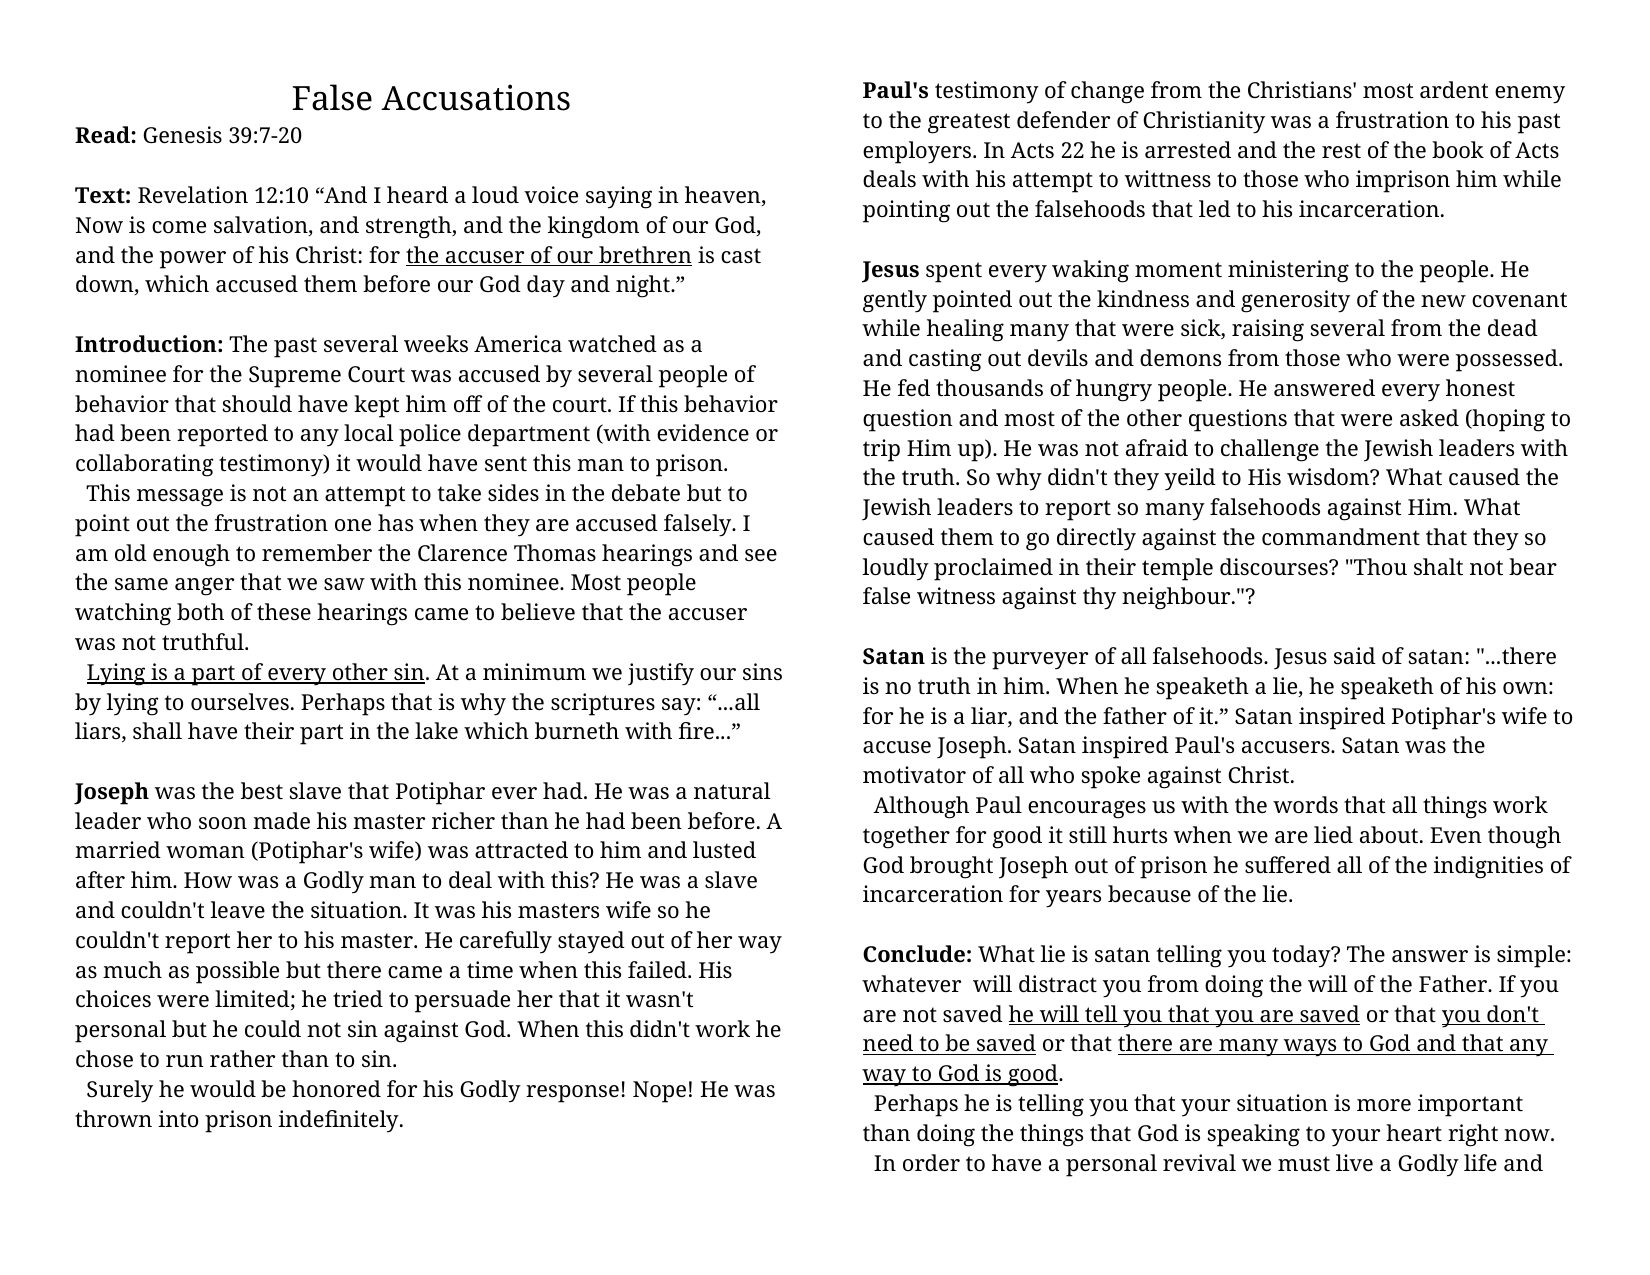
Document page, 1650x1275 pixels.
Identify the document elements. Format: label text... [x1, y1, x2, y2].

subtitle Satan is the purveyer of all falsehoods. Jesus said of satan: "...there is no truth in him. When he speaketh a lie, he speaketh of his own: for he is a liar, and the father of it.” Satan inspired Potiphar's wife to accuse Joseph. Satan inspired Paul's accusers. Satan was the motivator of all who spoke against Christ. [862, 641, 1575, 790]
subtitle Surely he would be honored for his Godly response! Nope! He was thrown into prison indefinitely. [75, 1074, 787, 1133]
subtitle Lying is a part of every other sin. At a minimum we justify our sins by lying to ourselves. Perhaps that is why the scriptures say: “...all liars, shall have their part in the lake which burneth with fire...” [75, 657, 787, 746]
text Read: Genesis 39:7-20 [75, 120, 787, 150]
subtitle Introduction: The past several weeks America watched as a nominee for the Supreme Court was accused by several people of behavior that should have kept him off of the court. If this behavior had been reported to any local police department (with evidence or collaborating testimony) it would have sent this man to prison. [75, 329, 787, 478]
subtitle Conclude: What lie is satan telling you today? The answer is simple: whatever will distract you from doing the will of the Father. If you are not saved he will tell you that you are saved or that you don't need to be saved or that there are many ways to God and that any way to God is good. [862, 939, 1575, 1088]
subtitle This message is not an attempt to take sides in the debate but to point out the frustration one has when they are accused falsely. I am old enough to remember the Clarence Thomas hearings and see the same anger that we saw with this nominee. Most people watching both of these hearings came to believe that the accuser was not truthful. [75, 478, 787, 657]
subtitle Jesus spent every waking moment ministering to the people. He gently pointed out the kindness and generosity of the new covenant while healing many that were sick, raising several from the dead and casting out devils and demons from those who were possessed. He fed thousands of hungry people. He answered every honest question and most of the other questions that were asked (hoping to trip Him up). He was not afraid to challenge the Jewish leaders with the truth. So why didn't they yeild to His wisdom? What caused the Jewish leaders to report so many falsehoods against Him. What caused them to go directly against the commandment that they so loudly proclaimed in their temple discourses? "Thou shalt not bear false witness against thy neighbour."? [862, 254, 1575, 611]
text In order to have a personal revival we must live a Godly life and [862, 1147, 1575, 1177]
subtitle Paul's testimony of change from the Christians' most ardent enemy to the greatest defender of Christianity was a frustration to his past employers. In Acts 22 he is arrested and the rest of the book of Acts deals with his attempt to wittness to those who imprison him while pointing out the falsehoods that led to his incarceration. [862, 75, 1575, 224]
text Perhaps he is telling you that your situation is more important than doing the things that God is speaking to your heart right now. [862, 1088, 1575, 1147]
text False Accusations [75, 75, 787, 120]
subtitle Joseph was the best slave that Potiphar ever had. He was a natural leader who soon made his master richer than he had been before. A married woman (Potiphar's wife) was attracted to him and lusted after him. How was a Godly man to deal with this? He was a slave and couldn't leave the situation. It was his masters wife so he couldn't report her to his master. He carefully stayed out of her way as much as possible but there came a time when this failed. His choices were limited; he tried to persuade her that it wasn't personal but he could not sin against God. When this didn't work he chose to run rather than to sin. [75, 776, 787, 1074]
text Text: Revelation 12:10 “And I heard a loud voice saying in heaven, Now is come salvation, and strength, and the kingdom of our God, and the power of his Christ: for the accuser of our brethren is cast down, which accused them before our God day and night.” [75, 180, 787, 299]
subtitle Although Paul encourages us with the words that all things work together for good it still hurts when we are lied about. Even though God brought Joseph out of prison he suffered all of the indignities of incarceration for years because of the lie. [862, 790, 1575, 909]
